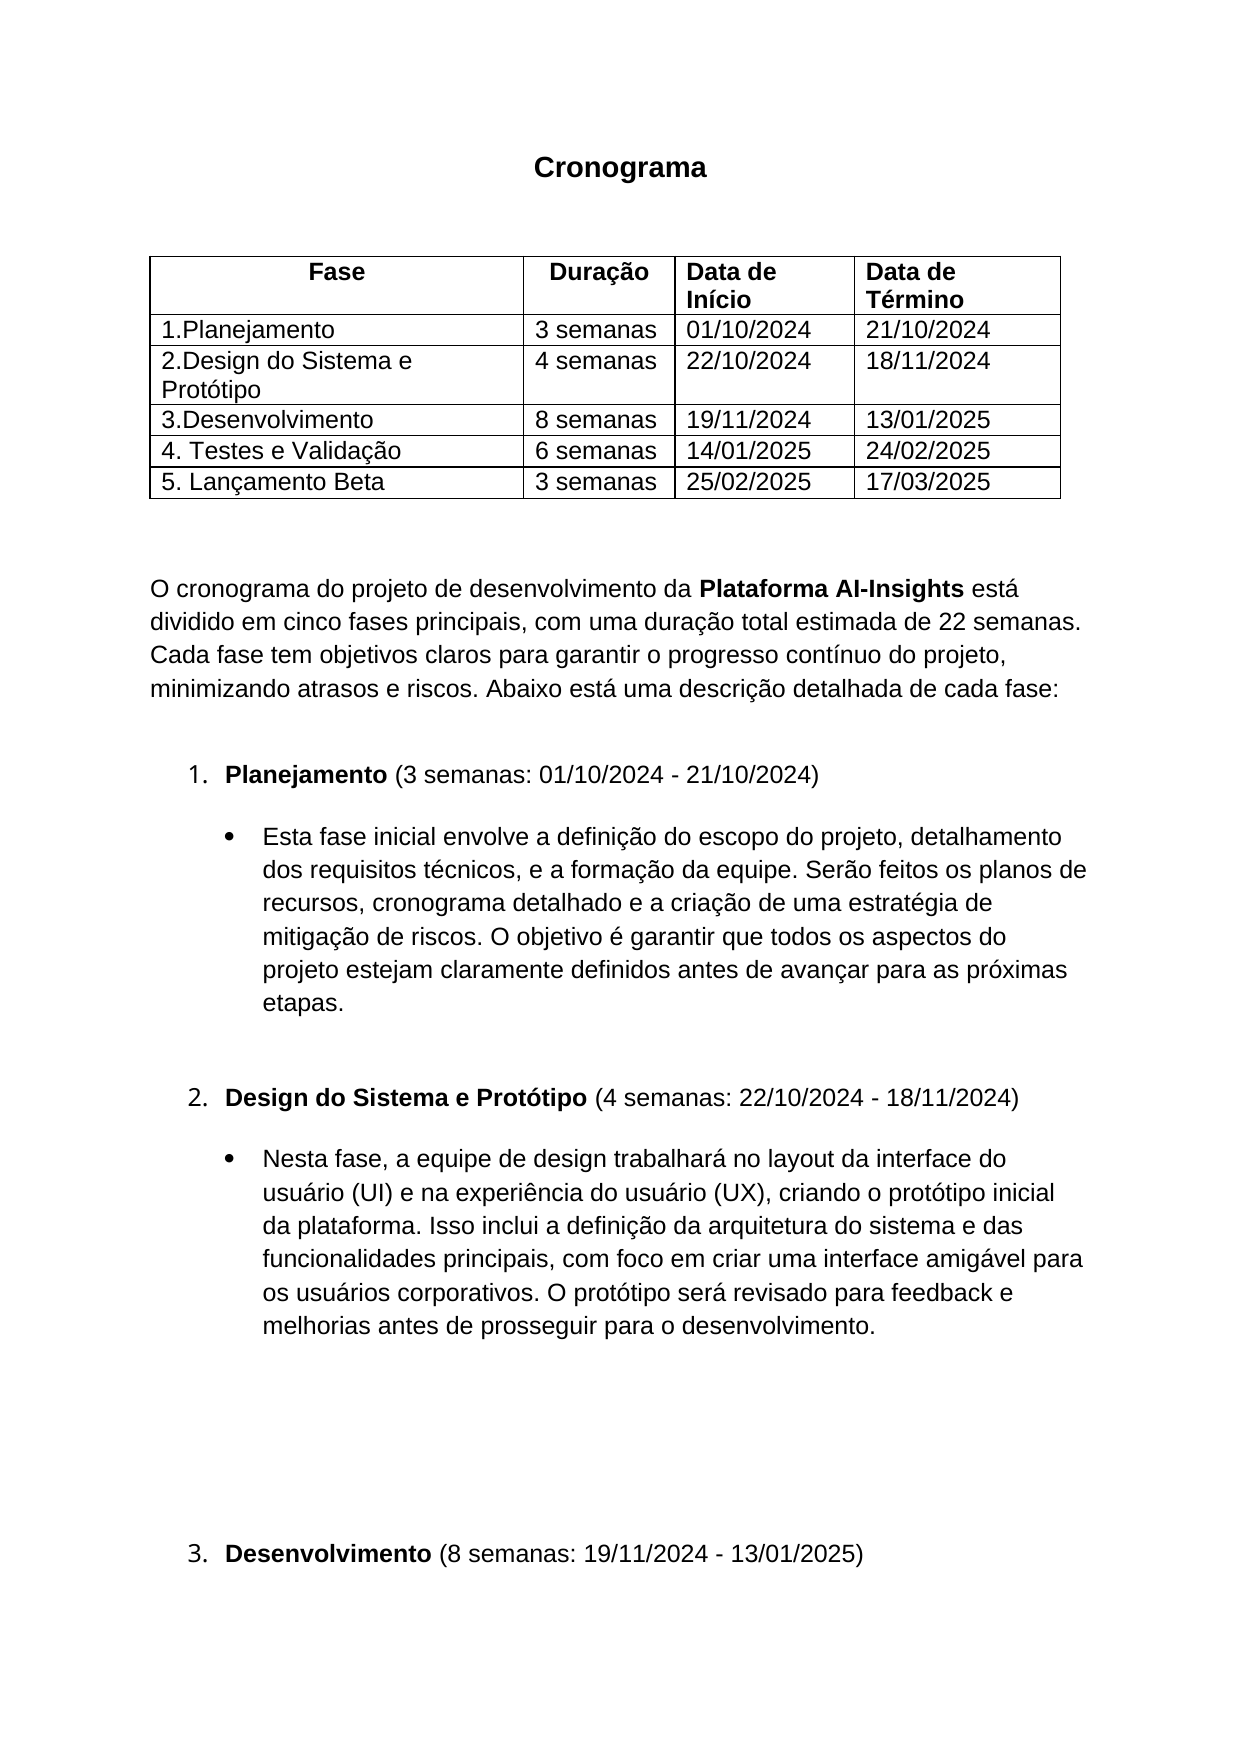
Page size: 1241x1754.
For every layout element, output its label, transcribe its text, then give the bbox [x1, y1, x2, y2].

list Esta fase inicial envolve a definição do escopo do projeto, detalhamento dos requisitos técnicos, e a formação da equipe. Serão feitos os planos de recursos, cronograma detalhado e a criação de uma estratégia de mitigação de riscos. O objetivo é garantir que todos os aspectos do projeto estejam claramente definidos antes de avançar para as próximas etapas. [225, 821, 1090, 1017]
table_cell 5. Lançamento Beta [151, 468, 523, 498]
table_cell 25/02/2025 [676, 468, 854, 498]
table_header Duração [524, 257, 674, 314]
table_cell 1.Planejamento [151, 315, 523, 345]
text O cronograma do projeto de desenvolvimento da Plataforma AI-Insights está dividido em cinco fases principais, com uma duração total estimada de 22 semanas. Cada fase tem objetivos claros para garantir o progresso contínuo do projeto, minimizando atrasos e riscos. Abaixo está uma descrição detalhada de cada fase: [150, 574, 1090, 702]
list Nesta fase, a equipe de design trabalhará no layout da interface do usuário (UI) e na experiência do usuário (UX), criando o protótipo inicial da plataforma. Isso inclui a definição da arquitetura do sistema e das funcionalidades principais, com foco em criar uma interface amigável para os usuários corporativos. O protótipo será revisado para feedback e melhorias antes de prosseguir para o desenvolvimento. [225, 1144, 1090, 1340]
table_cell 01/10/2024 [676, 315, 854, 345]
list Design do Sistema e Protótipo (4 semanas: 22/10/2024 - 18/11/2024) [187, 1080, 1090, 1114]
table_cell 21/10/2024 [855, 315, 1060, 345]
list Desenvolvimento (8 semanas: 19/11/2024 - 13/01/2025) [187, 1536, 1090, 1570]
table_cell 18/11/2024 [855, 346, 1060, 404]
text Cronograma [150, 150, 1090, 183]
table_cell 4. Testes e Validação [151, 436, 523, 466]
table_cell 13/01/2025 [855, 405, 1060, 435]
table_cell 4 semanas [524, 346, 674, 404]
table_cell 14/01/2025 [676, 436, 854, 466]
table_cell 19/11/2024 [676, 405, 854, 435]
table_cell 3.Desenvolvimento [151, 405, 523, 435]
table_cell 24/02/2025 [855, 436, 1060, 466]
table_cell 17/03/2025 [855, 468, 1060, 498]
table_cell 6 semanas [524, 436, 674, 466]
table_cell 2.Design do Sistema e Protótipo [151, 346, 523, 404]
table_header Fase [151, 257, 523, 314]
table_header Data de Término [855, 257, 1060, 314]
table_cell 8 semanas [524, 405, 674, 435]
table_cell 22/10/2024 [676, 346, 854, 404]
table_header Data de Início [676, 257, 854, 314]
list Planejamento (3 semanas: 01/10/2024 - 21/10/2024) [187, 757, 1090, 791]
table_cell 3 semanas [524, 315, 674, 345]
table_cell 3 semanas [524, 468, 674, 498]
